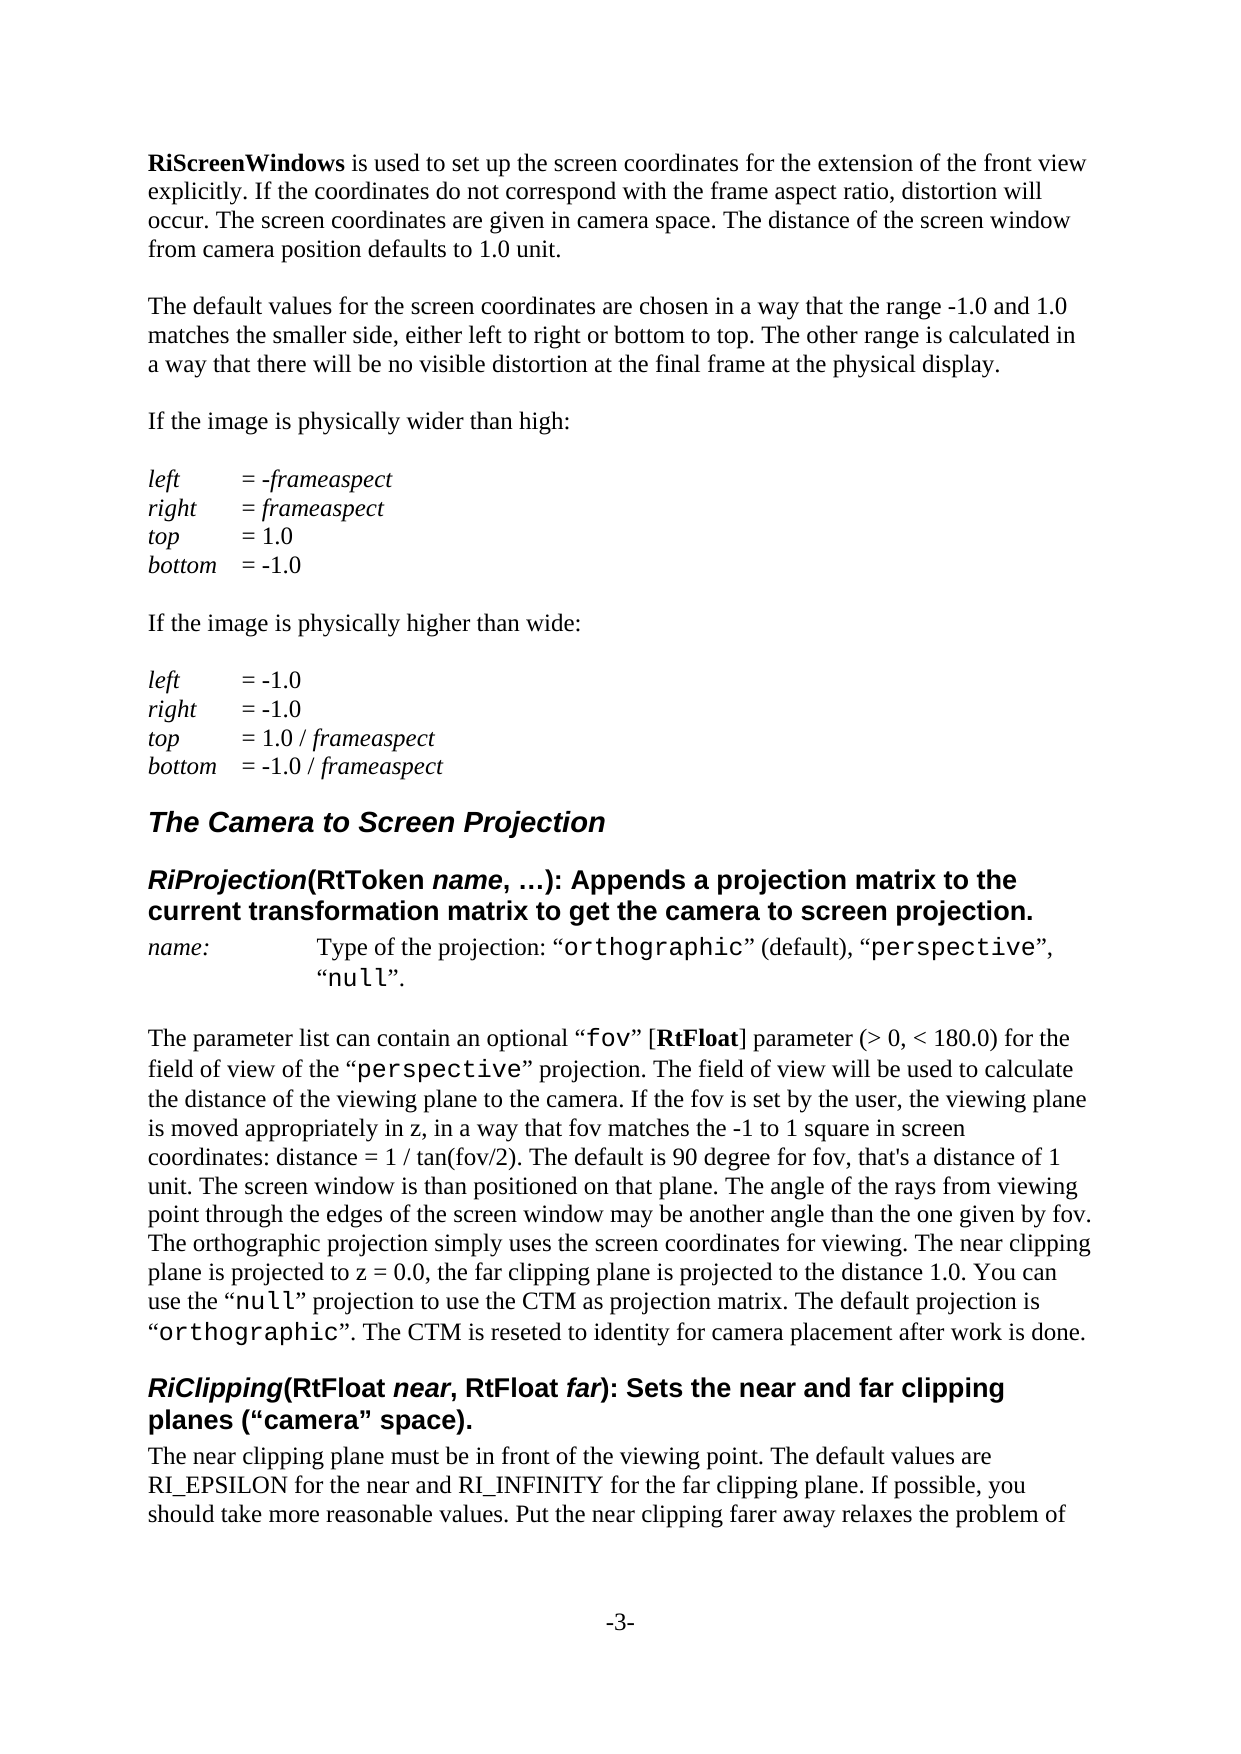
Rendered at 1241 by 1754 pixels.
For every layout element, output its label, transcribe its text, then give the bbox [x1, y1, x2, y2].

text right = frameaspect [148, 493, 1092, 521]
text top = 1.0 [148, 521, 1092, 550]
text The near clipping plane must be in front of the viewing point. The default values are RI_EPSILON for the near and RI_INFINITY for the far clipping plane. If possible, you should take more reasonable values. Put the near clipping farer away relaxes the problem of [148, 1441, 1092, 1527]
text right = -1.0 [148, 694, 1092, 723]
text The parameter list can contain an optional “fov” [RtFloat] parameter (> 0, < 180.0) for the field of view of the “perspective” projection. The field of view will be used to calculate the distance of the viewing plane to the camera. If the fov is set by the user, the viewing plane is moved appropriately in z, in a way that fov matches the -1 to 1 square in screen coordinates: distance = 1 / tan(fov/2). The default is 90 degree for fov, that's a distance of 1 unit. The screen window is than positioned on that plane. The angle of the rays from viewing point through the edges of the screen window may be another angle than the one given by fov. [148, 1023, 1092, 1228]
text bottom = -1.0 / frameaspect [148, 751, 1092, 780]
text If the image is physically wider than high: [148, 406, 1092, 435]
text name: Type of the projection: “orthographic” (default), “perspective”, “null”. [148, 932, 1092, 994]
text left = -1.0 [148, 665, 1092, 694]
text bottom = -1.0 [148, 550, 1092, 579]
text top = 1.0 / frameaspect [148, 723, 1092, 751]
text The orthographic projection simply uses the screen coordinates for viewing. The near clipping plane is projected to z = 0.0, the far clipping plane is projected to the distance 1.0. You can use the “null” projection to use the CTM as projection matrix. The default projection is “orthographic”. The CTM is reseted to identity for camera placement after work is done. [148, 1228, 1092, 1347]
subtitle The Camera to Screen Projection [148, 805, 1092, 839]
text RiScreenWindows is used to set up the screen coordinates for the extension of the front view explicitly. If the coordinates do not correspond with the frame aspect ratio, distortion will occur. The screen coordinates are given in camera space. The distance of the screen window from camera position defaults to 1.0 unit. [148, 148, 1092, 263]
text The default values for the screen coordinates are chosen in a way that the range -1.0 and 1.0 matches the smaller side, either left to right or bottom to top. The other range is calculated in a way that there will be no visible distortion at the final frame at the physical display. [148, 291, 1092, 378]
subtitle RiClipping(RtFloat near, RtFloat far): Sets the near and far clipping planes (“camera” space). [148, 1372, 1092, 1435]
text left = -frameaspect [148, 464, 1092, 493]
subtitle RiProjection(RtToken name, …): Appends a projection matrix to the current transformation matrix to get the camera to screen projection. [148, 864, 1092, 926]
text If the image is physically higher than wide: [148, 608, 1092, 636]
